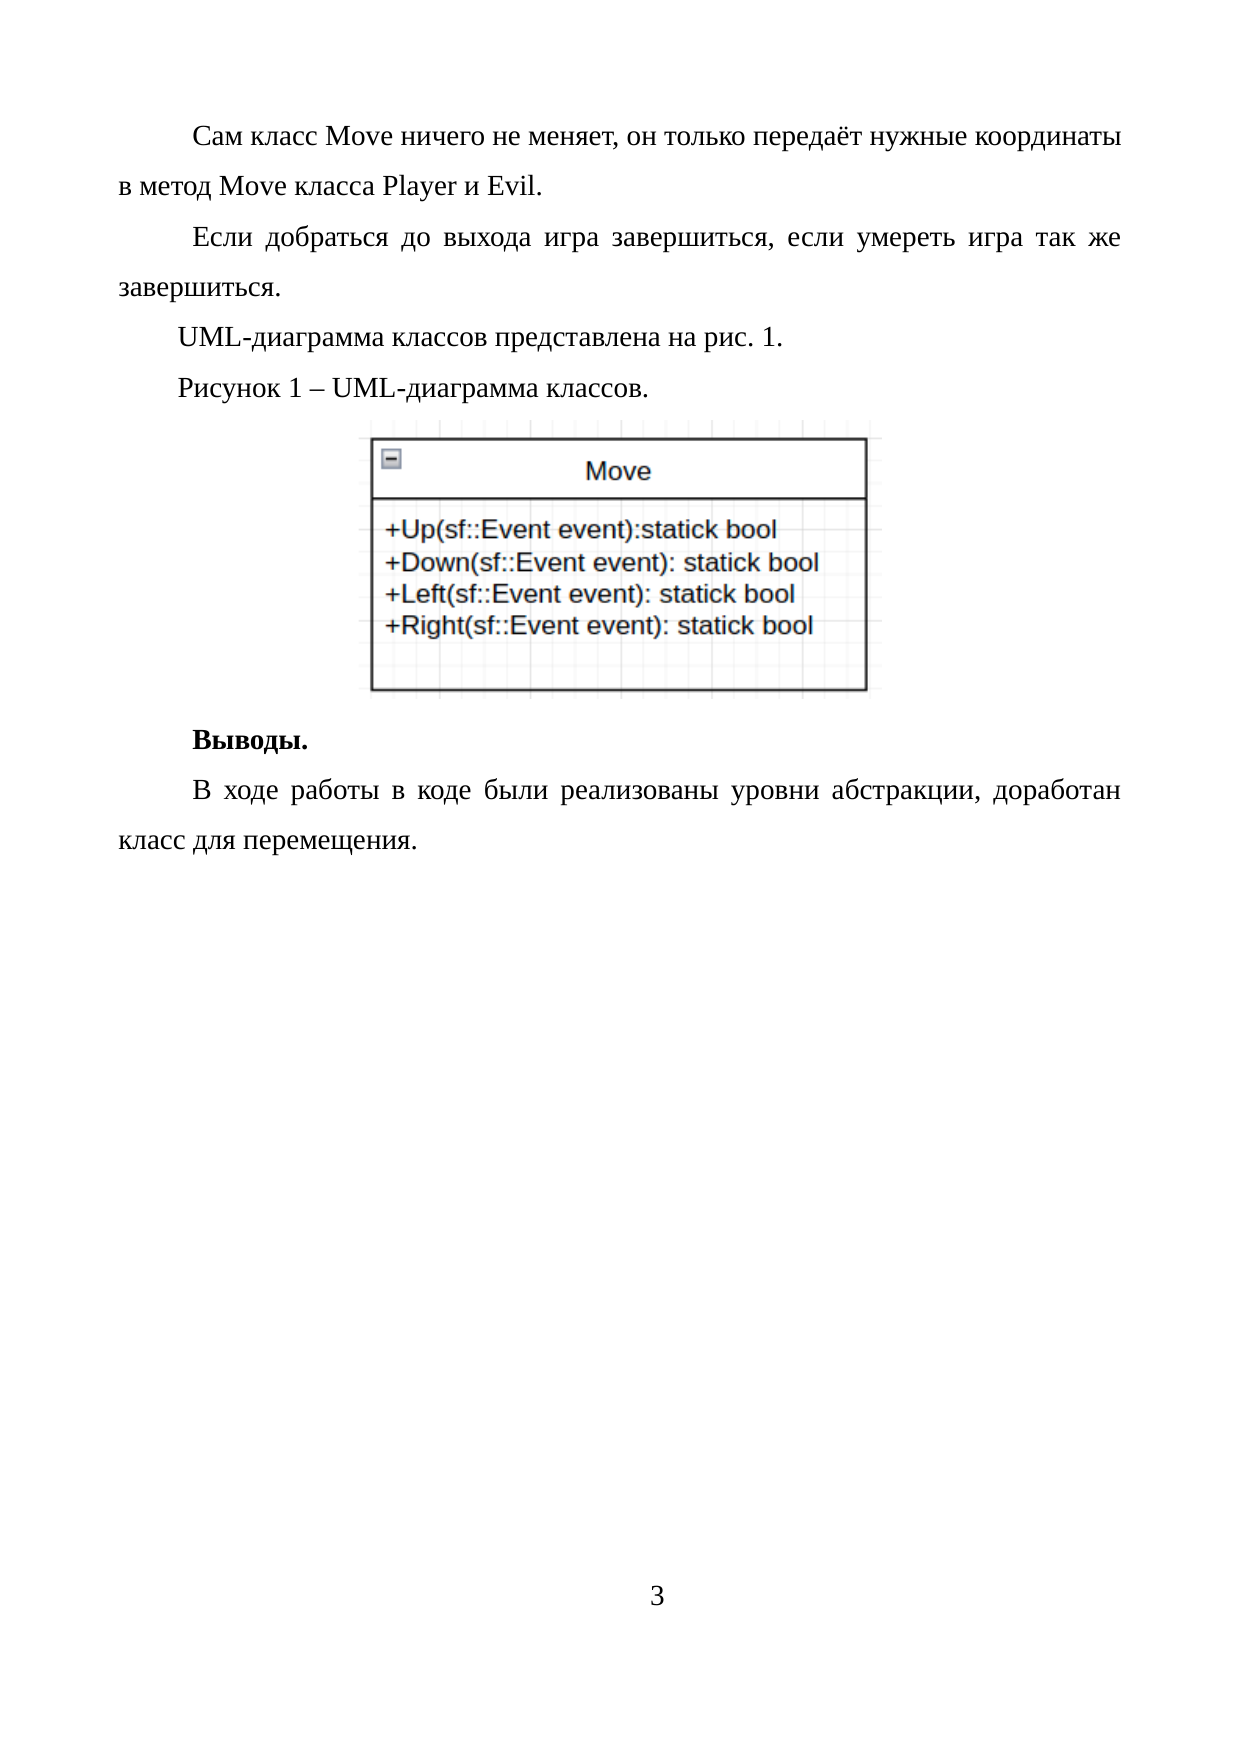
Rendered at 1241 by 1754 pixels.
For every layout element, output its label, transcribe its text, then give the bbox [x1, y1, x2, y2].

text Сам класс Move ничего не меняет, он только передаёт нужные координаты в метод Move класса Player и Evil. [118, 118, 1122, 202]
text Если добраться до выхода игра завершиться, если умереть игра так же завершиться. [118, 219, 1122, 303]
text Рисунок 1 – UML-диаграмма классов. [177, 370, 1122, 403]
subtitle Выводы. [118, 722, 1122, 755]
picture [358, 420, 882, 699]
text В ходе работы в коде были реализованы уровни абстракции, доработан класс для перемещения. [118, 772, 1122, 856]
text UML-диаграмма классов представлена на рис. 1. [118, 319, 1122, 353]
